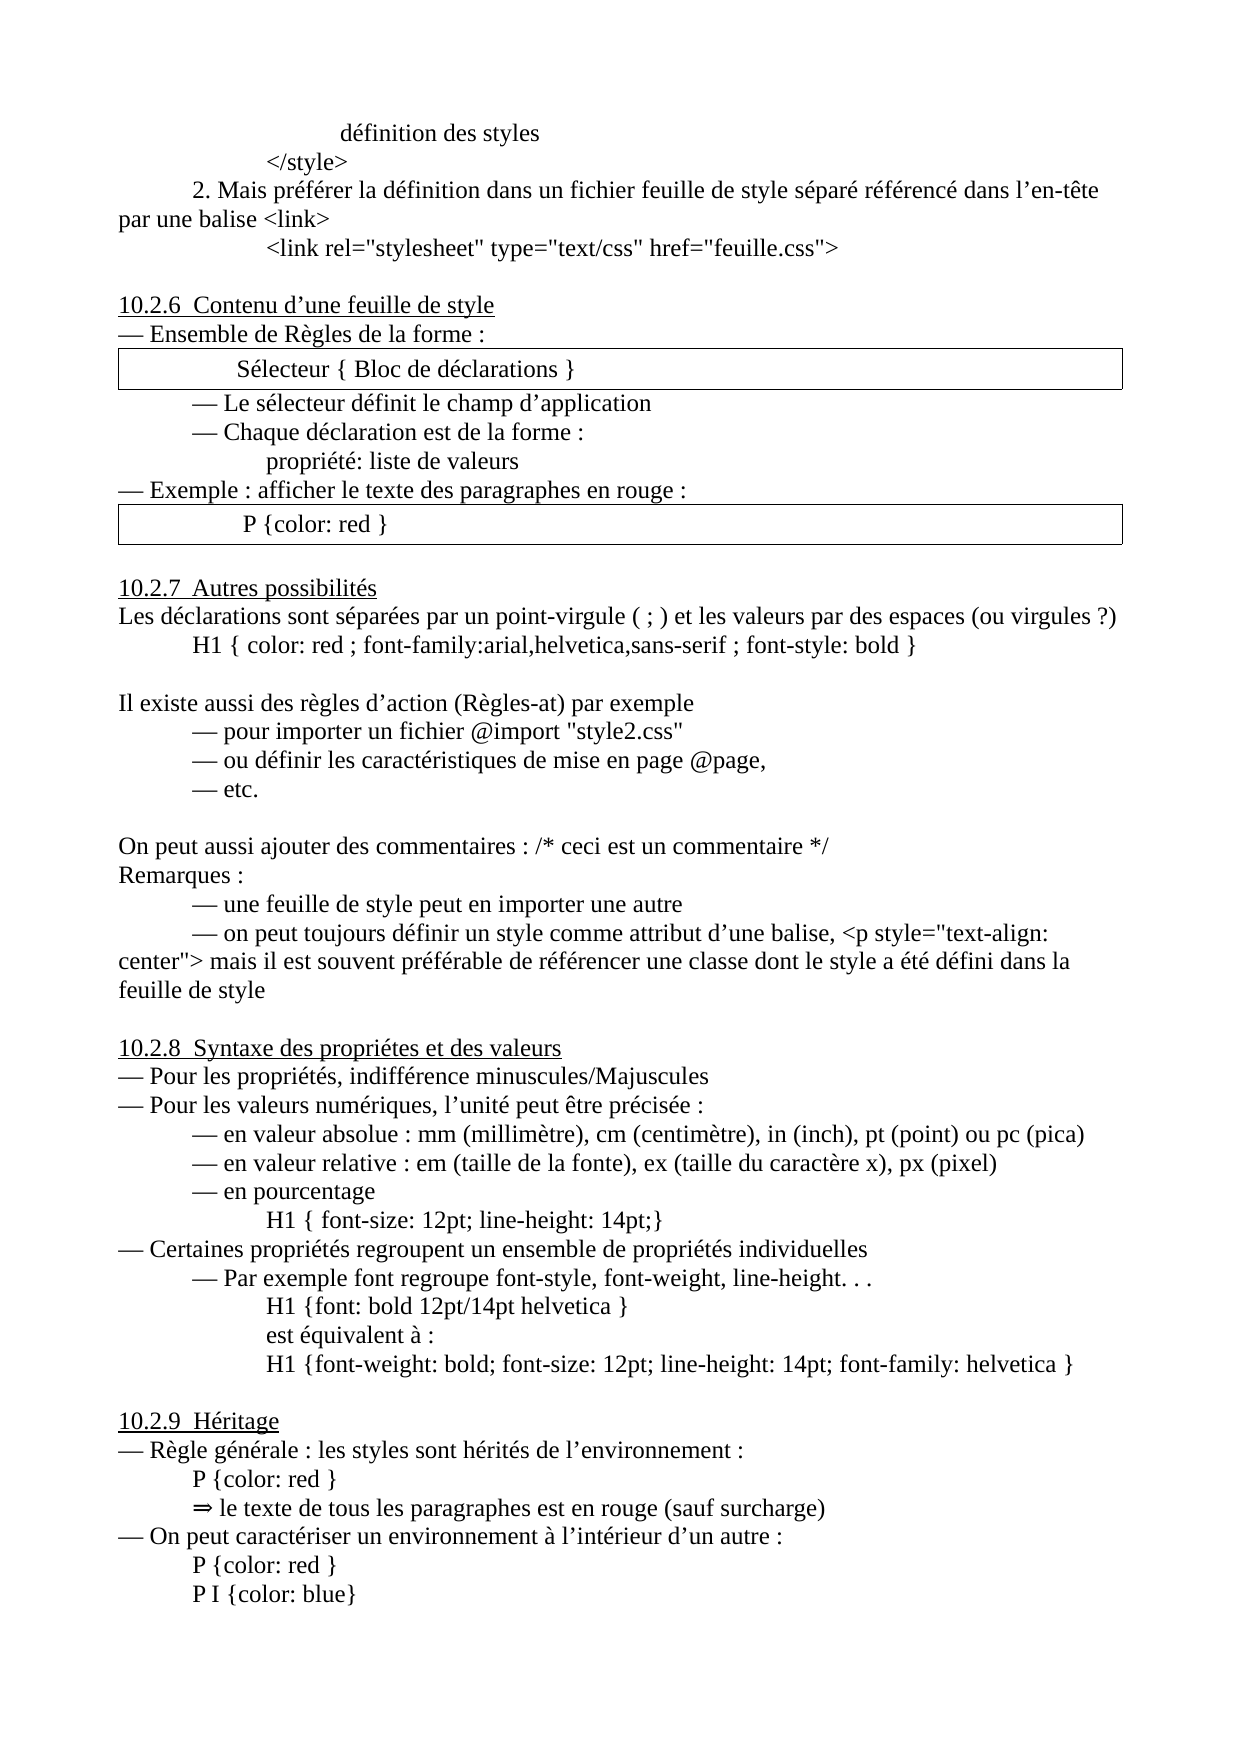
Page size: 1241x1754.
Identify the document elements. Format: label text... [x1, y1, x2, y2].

text — Exemple : afficher le texte des paragraphes en rouge : [118, 475, 1122, 503]
text H1 { color: red ; font-family:arial,helvetica,sans-serif ; font-style: bold } [118, 630, 1122, 659]
text — pour importer un fichier @import "style2.css" [118, 716, 1122, 745]
text — ou définir les caractéristiques de mise en page @page, [118, 745, 1122, 774]
text — Pour les propriétés, indifférence minuscules/Majuscules [118, 1061, 1122, 1090]
text Les déclarations sont séparées par un point-virgule ( ; ) et les valeurs par des espaces (ou virgules ?) [118, 601, 1122, 630]
text — Par exemple font regroupe font-style, font-weight, line-height. . . [118, 1263, 1122, 1291]
table_header P {color: red } [119, 505, 1122, 544]
text — on peut toujours définir un style comme attribut d’une balise, <p style="text-align: center"> mais il est souvent préférable de référencer une classe dont le style a été défini dans la feuille de style [118, 918, 1122, 1004]
text — en valeur absolue : mm (millimètre), cm (centimètre), in (inch), pt (point) ou pc (pica) [118, 1119, 1122, 1148]
text </style> [118, 147, 1122, 176]
text — en valeur relative : em (taille de la fonte), ex (taille du caractère x), px (pixel) [118, 1148, 1122, 1176]
text propriété: liste de valeurs [118, 446, 1122, 475]
text H1 { font-size: 12pt; line-height: 14pt;} [118, 1205, 1122, 1234]
text 10.2.7 Autres possibilités [118, 573, 1122, 601]
text définition des styles [118, 118, 1122, 147]
text H1 {font-weight: bold; font-size: 12pt; line-height: 14pt; font-family: helvetica } [118, 1349, 1122, 1378]
text ⇒ le texte de tous les paragraphes est en rouge (sauf surcharge) [118, 1493, 1122, 1521]
text — une feuille de style peut en importer une autre [118, 889, 1122, 918]
text Il existe aussi des règles d’action (Règles-at) par exemple [118, 688, 1122, 716]
text 2. Mais préférer la définition dans un fichier feuille de style séparé référencé dans l’en-tête par une balise <link> [118, 176, 1122, 233]
text — On peut caractériser un environnement à l’intérieur d’un autre : [118, 1521, 1122, 1550]
text — Règle générale : les styles sont hérités de l’environnement : [118, 1435, 1122, 1464]
text H1 {font: bold 12pt/14pt helvetica } [118, 1291, 1122, 1320]
text — en pourcentage [118, 1176, 1122, 1205]
text 10.2.9 Héritage [118, 1406, 1122, 1435]
text — Pour les valeurs numériques, l’unité peut être précisée : [118, 1090, 1122, 1119]
text — Chaque déclaration est de la forme : [118, 417, 1122, 446]
text 10.2.6 Contenu d’une feuille de style [118, 291, 1122, 319]
text — Le sélecteur définit le champ d’application [118, 390, 1122, 417]
text — etc. [118, 774, 1122, 803]
text — Certaines propriétés regroupent un ensemble de propriétés individuelles [118, 1234, 1122, 1263]
text P {color: red } [118, 1550, 1122, 1579]
table_header Sélecteur { Bloc de déclarations } [119, 349, 1122, 388]
text P I {color: blue} [118, 1579, 1122, 1608]
text est équivalent à : [118, 1320, 1122, 1349]
text — Ensemble de Règles de la forme : [118, 319, 1122, 348]
text <link rel="stylesheet" type="text/css" href="feuille.css"> [118, 233, 1122, 262]
text On peut aussi ajouter des commentaires : /* ceci est un commentaire */ [118, 831, 1122, 860]
text 10.2.8 Syntaxe des propriétes et des valeurs [118, 1033, 1122, 1061]
text P {color: red } [118, 1464, 1122, 1493]
text Remarques : [118, 860, 1122, 889]
